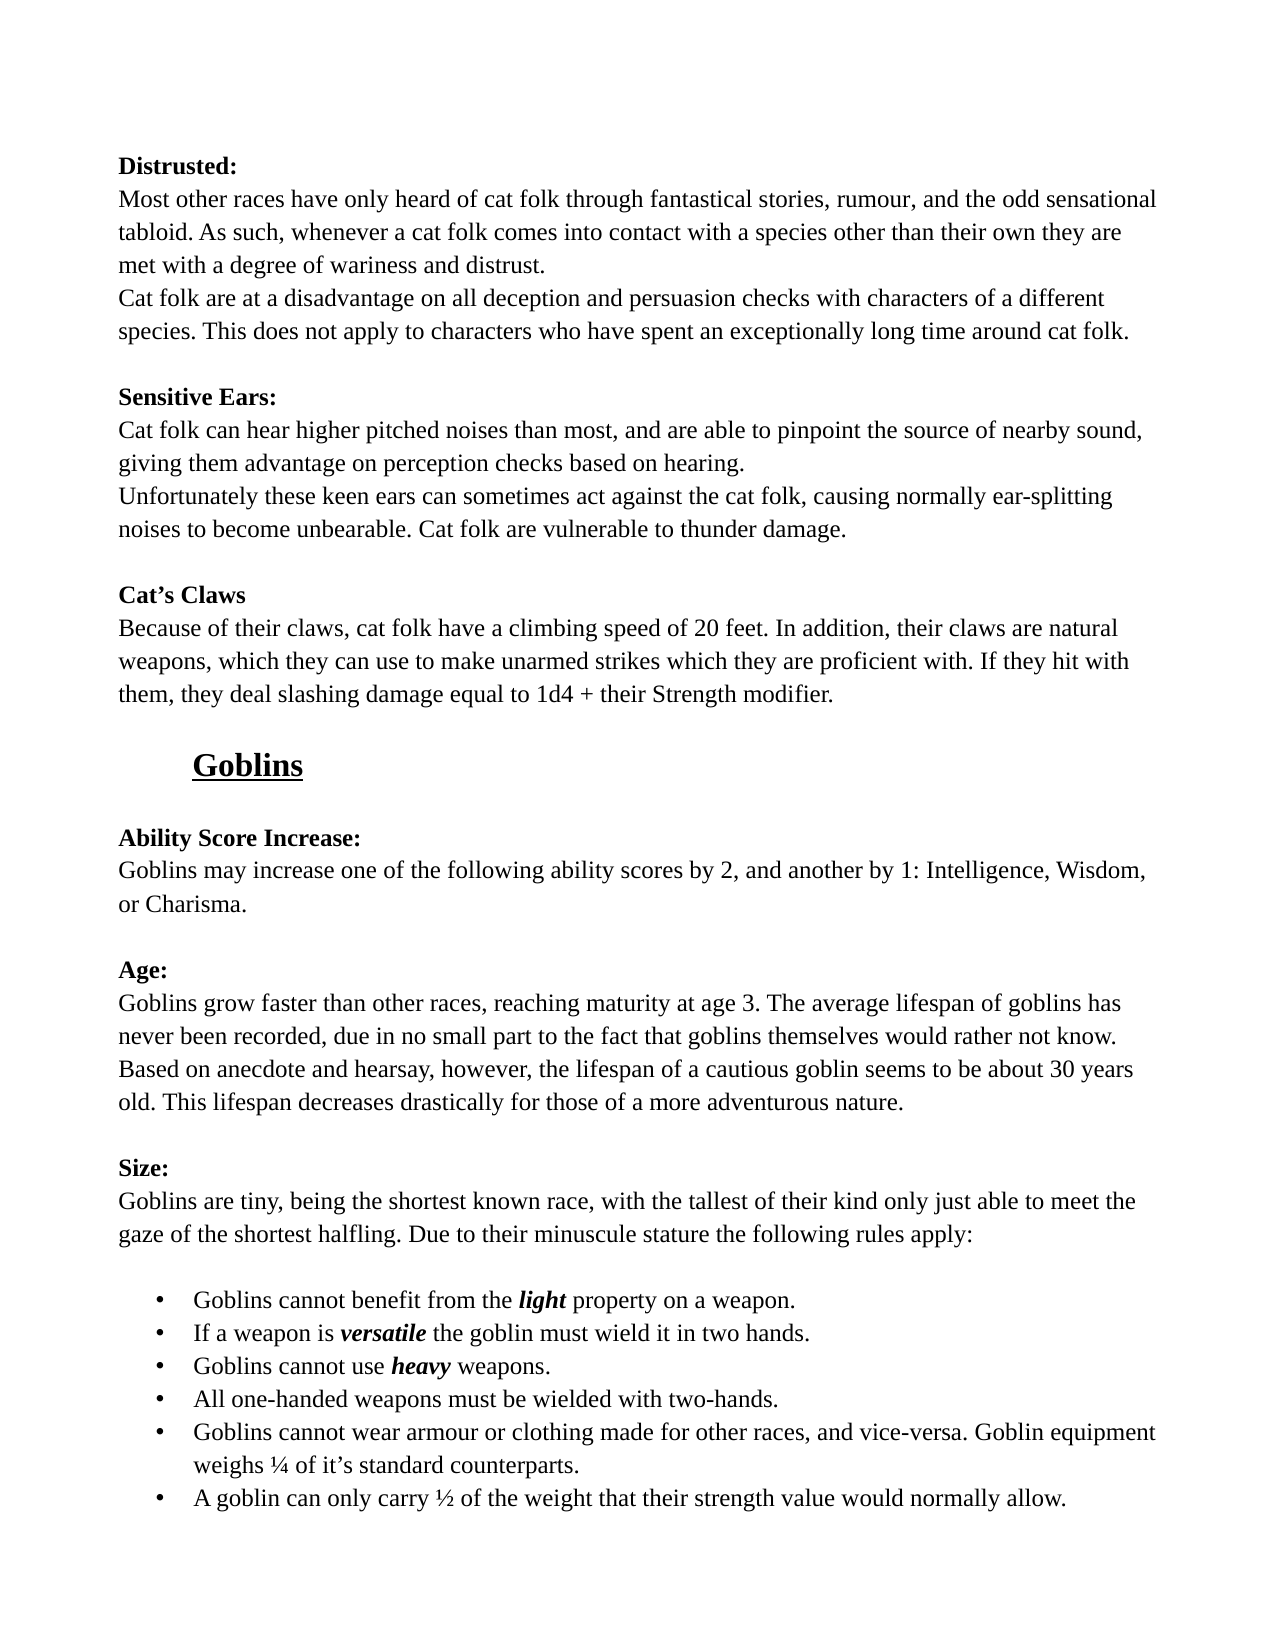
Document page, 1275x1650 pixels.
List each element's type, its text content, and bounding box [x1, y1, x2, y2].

text Cat folk can hear higher pitched noises than most, and are able to pinpoint the source of nearby sound, giving them advantage on perception checks based on hearing. [118, 415, 1157, 477]
list All one-handed weapons must be wielded with two-hands. [156, 1384, 1157, 1413]
list If a weapon is versatile the goblin must wield it in two hands. [156, 1318, 1157, 1347]
text Goblins grow faster than other races, reaching maturity at age 3. The average lifespan of goblins has never been recorded, due in no small part to the fact that goblins themselves would rather not know. Based on anecdote and hearsay, however, the lifespan of a cautious goblin seems to be about 30 years old. This lifespan decreases drastically for those of a more adventurous nature. [118, 988, 1157, 1116]
text Distrusted: [118, 151, 1157, 180]
text Goblins [118, 746, 1157, 784]
text Sensitive Ears: [118, 382, 1157, 411]
text Because of their claws, cat folk have a climbing speed of 20 feet. In addition, their claws are natural weapons, which they can use to make unarmed strikes which they are proficient with. If they hit with them, they deal slashing damage equal to 1d4 + their Strength modifier. [118, 613, 1157, 708]
list Goblins cannot benefit from the light property on a weapon. [156, 1285, 1157, 1314]
text Unfortunately these keen ears can sometimes act against the cat folk, causing normally ear-splitting noises to become unbearable. Cat folk are vulnerable to thunder damage. [118, 481, 1157, 543]
text Ability Score Increase: [118, 823, 1157, 851]
text Size: [118, 1153, 1157, 1182]
list Goblins cannot wear armour or clothing made for other races, and vice-versa. Goblin equipment weighs ¼ of it’s standard counterparts. [156, 1417, 1157, 1479]
text Cat’s Claws [118, 580, 1157, 609]
text Goblins may increase one of the following ability scores by 2, and another by 1: Intelligence, Wisdom, or Charisma. [118, 856, 1157, 917]
text Goblins are tiny, being the shortest known race, with the tallest of their kind only just able to meet the gaze of the shortest halfling. Due to their minuscule stature the following rules apply: [118, 1186, 1157, 1248]
list A goblin can only carry ½ of the weight that their strength value would normally allow. [156, 1483, 1157, 1512]
text Most other races have only heard of cat folk through fantastical stories, rumour, and the odd sensational tabloid. As such, whenever a cat folk comes into contact with a species other than their own they are met with a degree of wariness and distrust. [118, 184, 1157, 279]
list Goblins cannot use heavy weapons. [156, 1351, 1157, 1380]
text Cat folk are at a disadvantage on all deception and persuasion checks with characters of a different species. This does not apply to characters who have spent an exceptionally long time around cat folk. [118, 283, 1157, 345]
text Age: [118, 955, 1157, 983]
